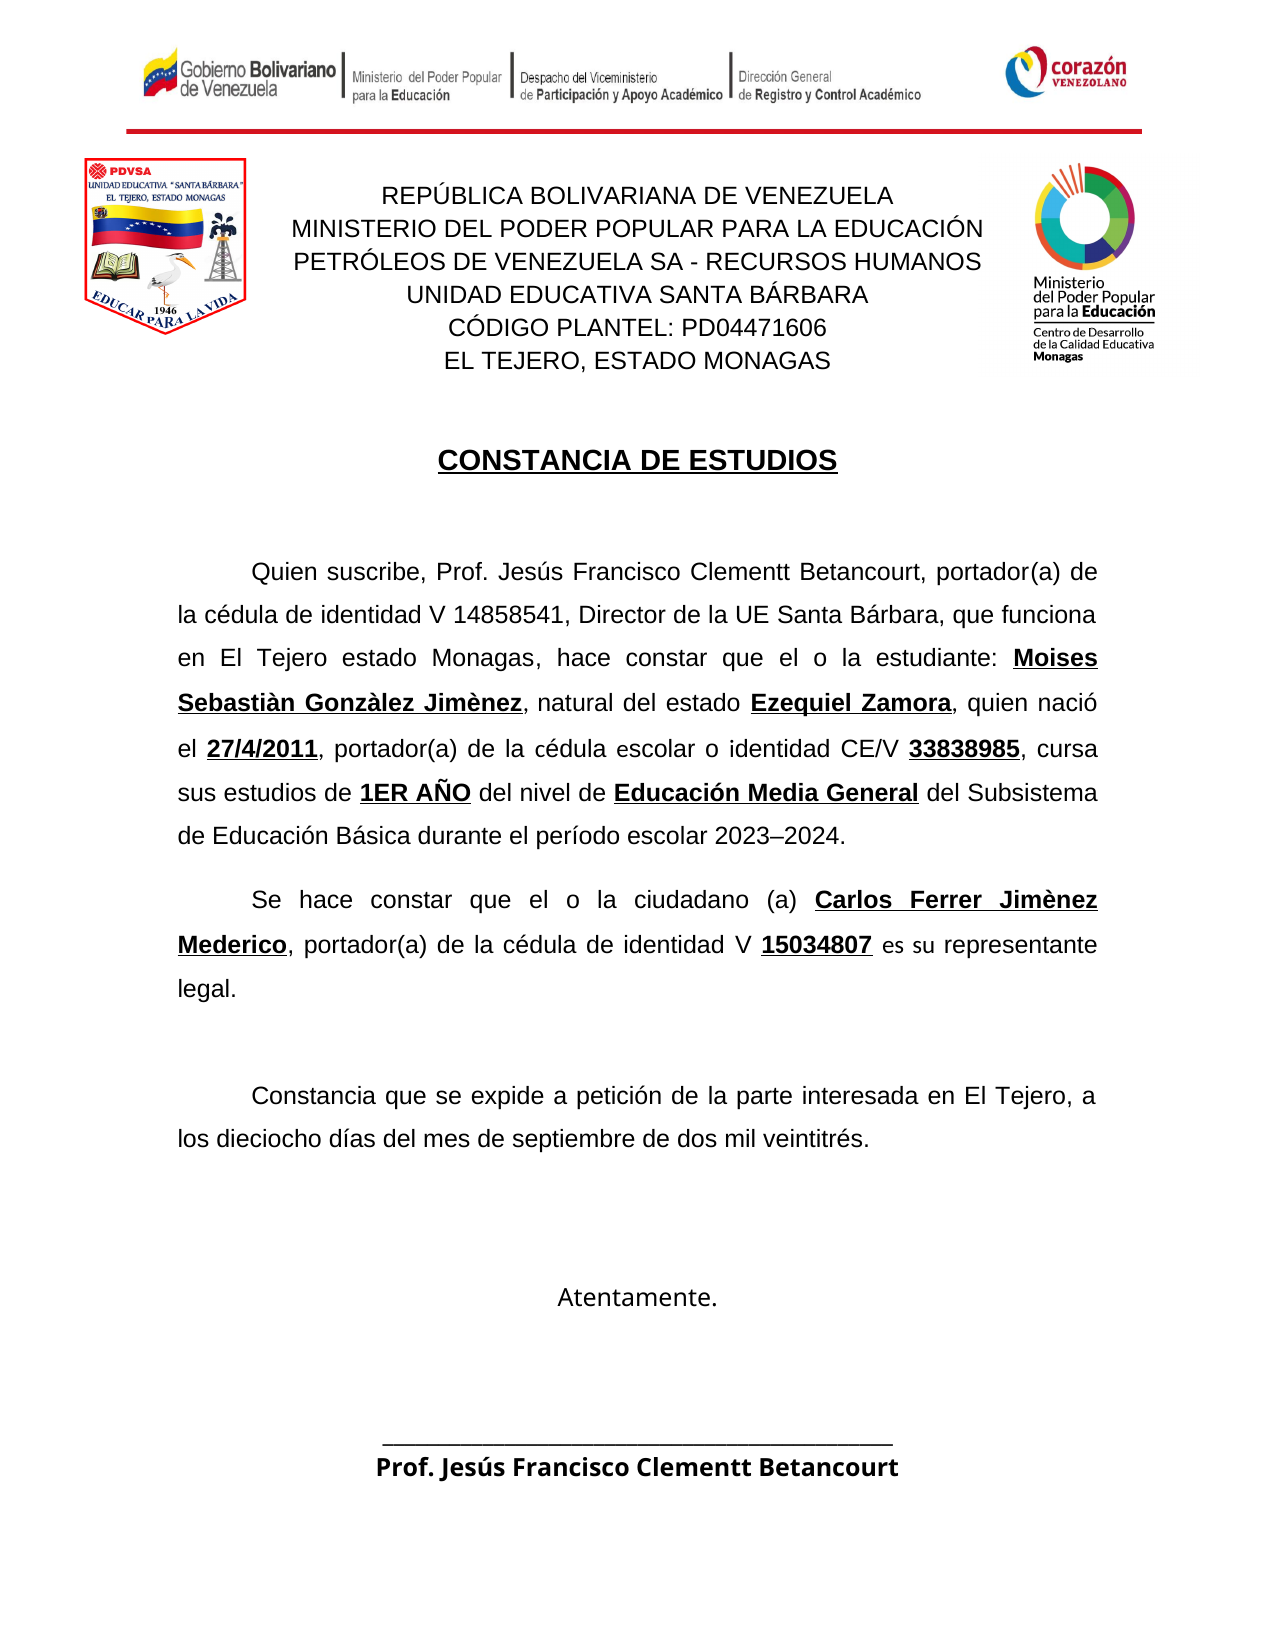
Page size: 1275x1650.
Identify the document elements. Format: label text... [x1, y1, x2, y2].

subtitle PETRÓLEOS DE VENEZUELA SA - RECURSOS HUMANOS [252, 247, 978, 275]
text Se hace constar que el o la ciudadano (a) Carlos Ferrer Jimènez Mederico, portador(a) de la cédula de identidad V 15034807 es su representante legal. [177, 885, 1098, 1002]
subtitle CONSTANCIA DE ESTUDIOS [177, 443, 1098, 476]
subtitle MINISTERIO DEL PODER POPULAR PARA LA EDUCACIÓN [252, 214, 978, 242]
text Quien suscribe, Prof. Jesús Francisco Clementt Betancourt, portador(a) de la cédula de identidad V 14858541, Director de la UE Santa Bárbara, que funciona en El Tejero estado Monagas, hace constar que el o la estudiante: Moises Sebastiàn Gonzàlez Jimènez, natural del estado Ezequiel Zamora, quien nació el 27/4/2011, portador(a) de la cédula escolar o identidad CE/V 33838985, cursa sus estudios de 1ER AÑO del nivel de Educación Media General del Subsistema de Educación Básica durante el período escolar 2023–2024. [177, 557, 1098, 849]
subtitle REPÚBLICA BOLIVARIANA DE VENEZUELA [252, 181, 978, 209]
picture [79, 158, 252, 335]
text Constancia que se expide a petición de la parte interesada en El Tejero, a los dieciocho días del mes de septiembre de dos mil veintitrés. [177, 1081, 1098, 1153]
text ______________________________________________ [177, 1416, 1098, 1450]
text Atentamente. [177, 1279, 1098, 1313]
text Prof. Jesús Francisco Clementt Betancourt [177, 1450, 1098, 1484]
text EL TEJERO, ESTADO MONAGAS [177, 346, 978, 374]
picture [978, 153, 1200, 377]
text UNIDAD EDUCATIVA SANTA BÁRBARA [252, 280, 978, 308]
text CÓDIGO PLANTEL: PD04471606 [177, 313, 978, 341]
picture [126, 11, 1142, 134]
